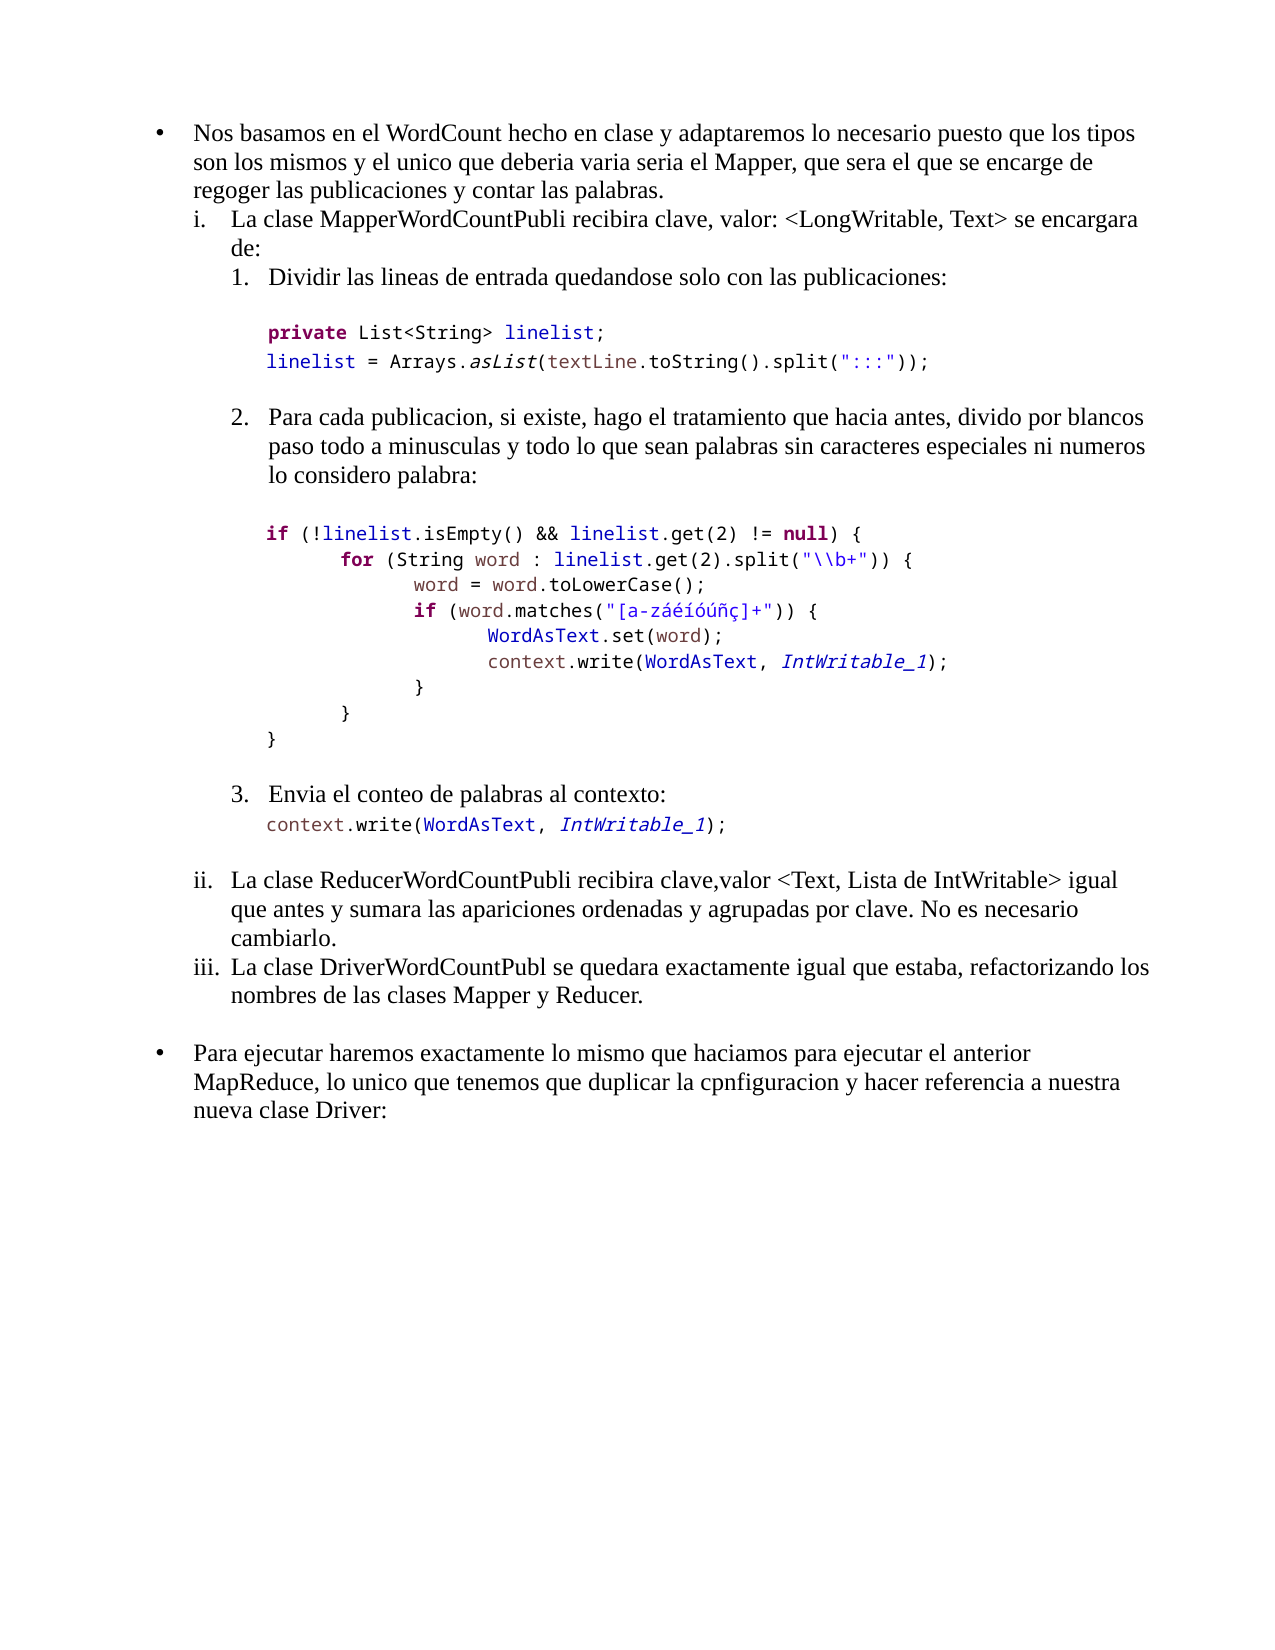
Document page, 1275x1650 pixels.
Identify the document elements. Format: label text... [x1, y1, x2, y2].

text WordAsText.set(word); [118, 623, 1157, 648]
text if (word.matches("[a-záéíóúñç]+")) { [118, 597, 1157, 623]
list Para cada publicacion, si existe, hago el tratamiento que hacia antes, divido por blancos paso todo a minusculas y todo lo que sean palabras sin caracteres especiales ni numeros lo considero palabra: [231, 402, 1157, 489]
text word = word.toLowerCase(); [118, 572, 1157, 597]
text } [118, 699, 1157, 725]
list La clase MapperWordCountPubli recibira clave, valor: <LongWritable, Text> se encargara de: [193, 204, 1157, 262]
text linelist = Arrays.asList(textLine.toString().split(":::")); [118, 345, 1157, 374]
text if (!linelist.isEmpty() && linelist.get(2) != null) { [118, 517, 1157, 546]
list Envia el conteo de palabras al contexto: [231, 779, 1157, 808]
list private List<String> linelist; [231, 319, 1157, 345]
text } [118, 674, 1157, 699]
text context.write(WordAsText, IntWritable_1); [118, 648, 1157, 674]
text context.write(WordAsText, IntWritable_1); [118, 808, 1157, 837]
list Para ejecutar haremos exactamente lo mismo que haciamos para ejecutar el anterior MapReduce, lo unico que tenemos que duplicar la cpnfiguracion y hacer referencia a nuestra nueva clase Driver: [156, 1038, 1157, 1124]
list Dividir las lineas de entrada quedandose solo con las publicaciones: [231, 262, 1157, 291]
list Nos basamos en el WordCount hecho en clase y adaptaremos lo necesario puesto que los tipos son los mismos y el unico que deberia varia seria el Mapper, que sera el que se encarge de regoger las publicaciones y contar las palabras. [156, 118, 1157, 204]
list La clase DriverWordCountPubl se quedara exactamente igual que estaba, refactorizando los nombres de las clases Mapper y Reducer. [193, 952, 1157, 1009]
list La clase ReducerWordCountPubli recibira clave,valor <Text, Lista de IntWritable> igual que antes y sumara las apariciones ordenadas y agrupadas por clave. No es necesario cambiarlo. [193, 865, 1157, 952]
text } [118, 725, 1157, 750]
text for (String word : linelist.get(2).split("\\b+")) { [118, 546, 1157, 572]
